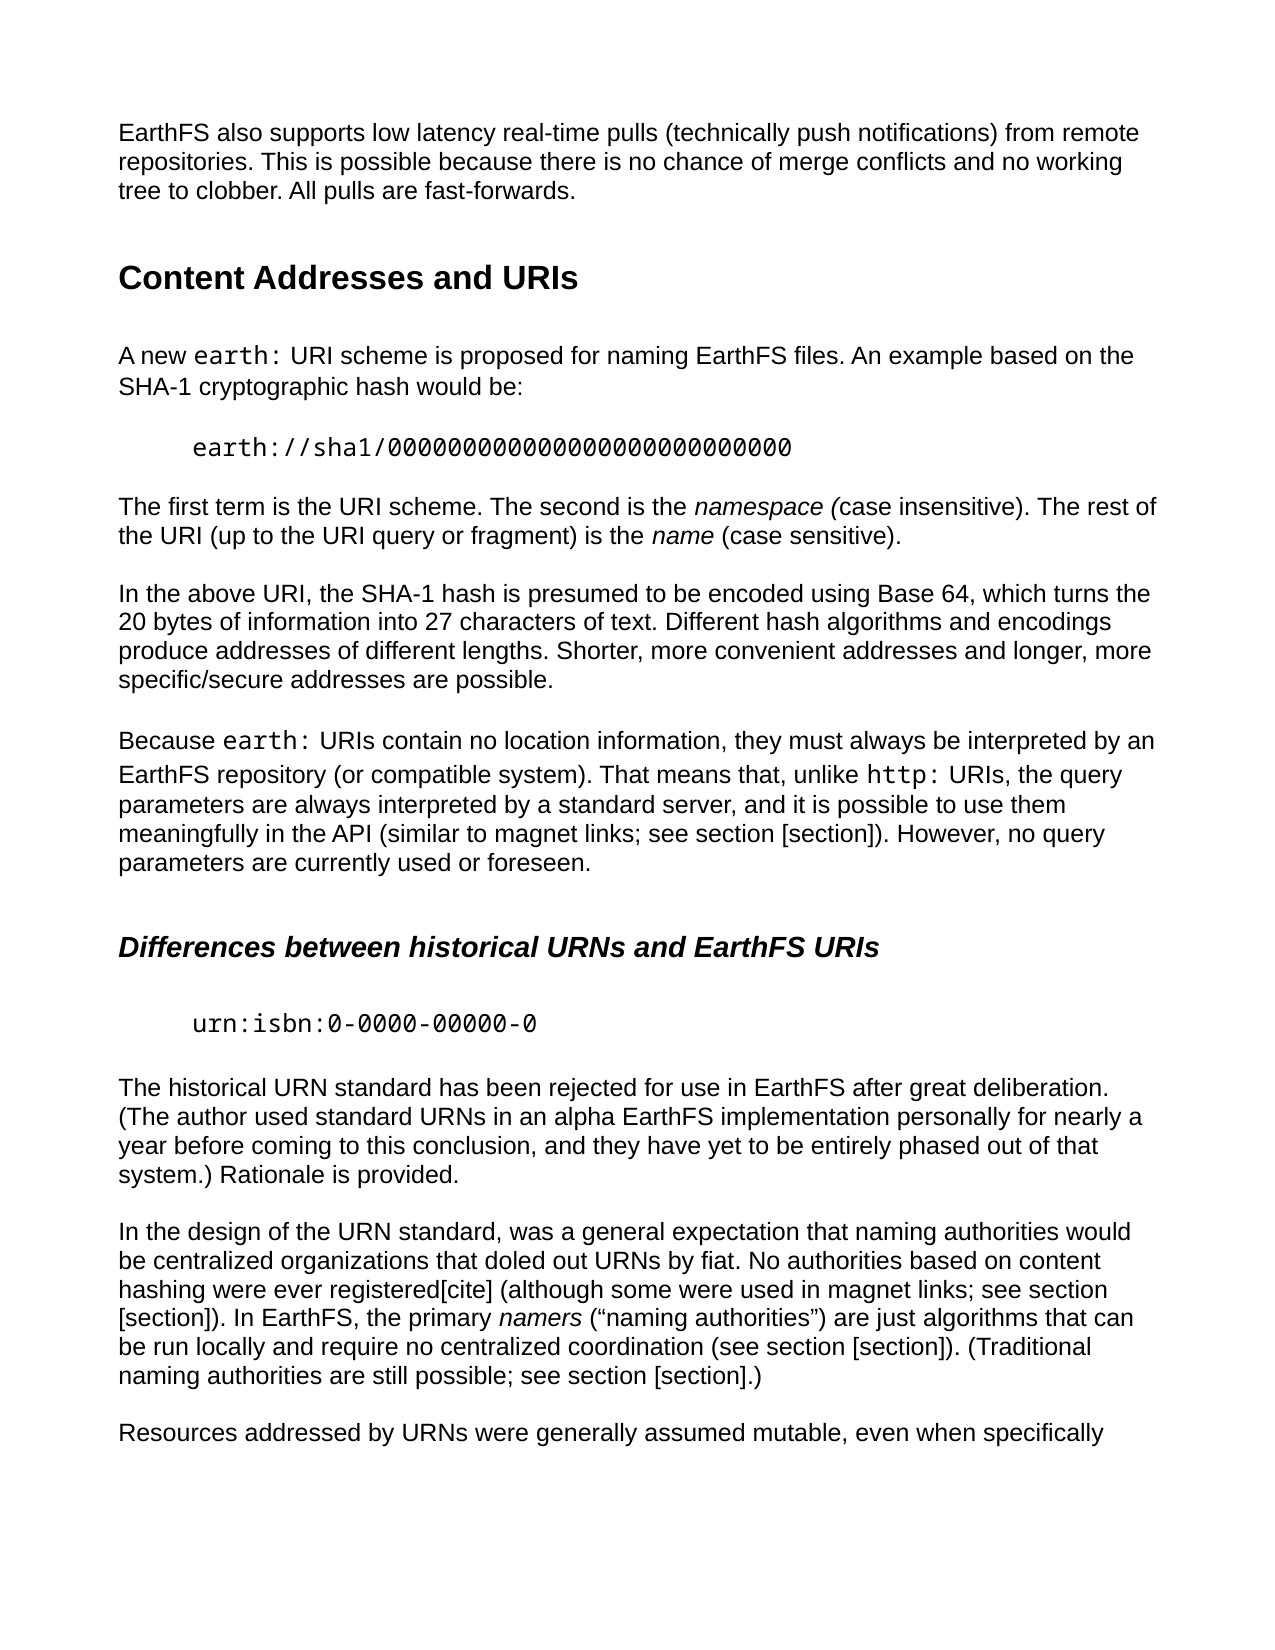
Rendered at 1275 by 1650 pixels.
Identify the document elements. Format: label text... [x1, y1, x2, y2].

subtitle Differences between historical URNs and EarthFS URIs [118, 931, 1157, 964]
text In the above URI, the SHA-1 hash is presumed to be encoded using Base 64, which turns the 20 bytes of information into 27 characters of text. Different hash algorithms and encodings produce addresses of different lengths. Shorter, more convenient addresses and longer, more specific/secure addresses are possible. [118, 579, 1157, 694]
text The first term is the URI scheme. The second is the namespace (case insensitive). The rest of the URI (up to the URI query or fragment) is the name (case sensitive). [118, 492, 1157, 550]
text earth://sha1/000000000000000000000000000 [192, 429, 1157, 464]
text Because earth: URIs contain no location information, they must always be interpreted by an EarthFS repository (or compatible system). That means that, unlike http: URIs, the query parameters are always interpreted by a standard server, and it is possible to use them meaningfully in the API (similar to magnet links; see section [section]). However, no query parameters are currently used or foreseen. [118, 722, 1157, 877]
text In the design of the URN standard, was a general expectation that naming authorities would be centralized organizations that doled out URNs by fiat. No authorities based on content hashing were ever registered[cite] (although some were used in magnet links; see section [section]). In EarthFS, the primary namers (“naming authorities”) are just algorithms that can be run locally and require no centralized coordination (see section [section]). (Traditional naming authorities are still possible; see section [section].) [118, 1217, 1157, 1390]
text urn:isbn:0-0000-00000-0 [192, 1005, 1157, 1039]
subtitle Content Addresses and URIs [118, 258, 1157, 297]
text The historical URN standard has been rejected for use in EarthFS after great deliberation. (The author used standard URNs in an alpha EarthFS implementation personally for nearly a year before coming to this conclusion, and they have yet to be entirely phased out of that system.) Rationale is provided. [118, 1073, 1157, 1188]
text Resources addressed by URNs were generally assumed mutable, even when specifically [118, 1418, 1157, 1447]
text A new earth: URI scheme is proposed for naming EarthFS files. An example based on the SHA-1 cryptographic hash would be: [118, 338, 1157, 401]
text EarthFS also supports low latency real-time pulls (technically push notifications) from remote repositories. This is possible because there is no chance of merge conflicts and no working tree to clobber. All pulls are fast-forwards. [118, 118, 1157, 204]
